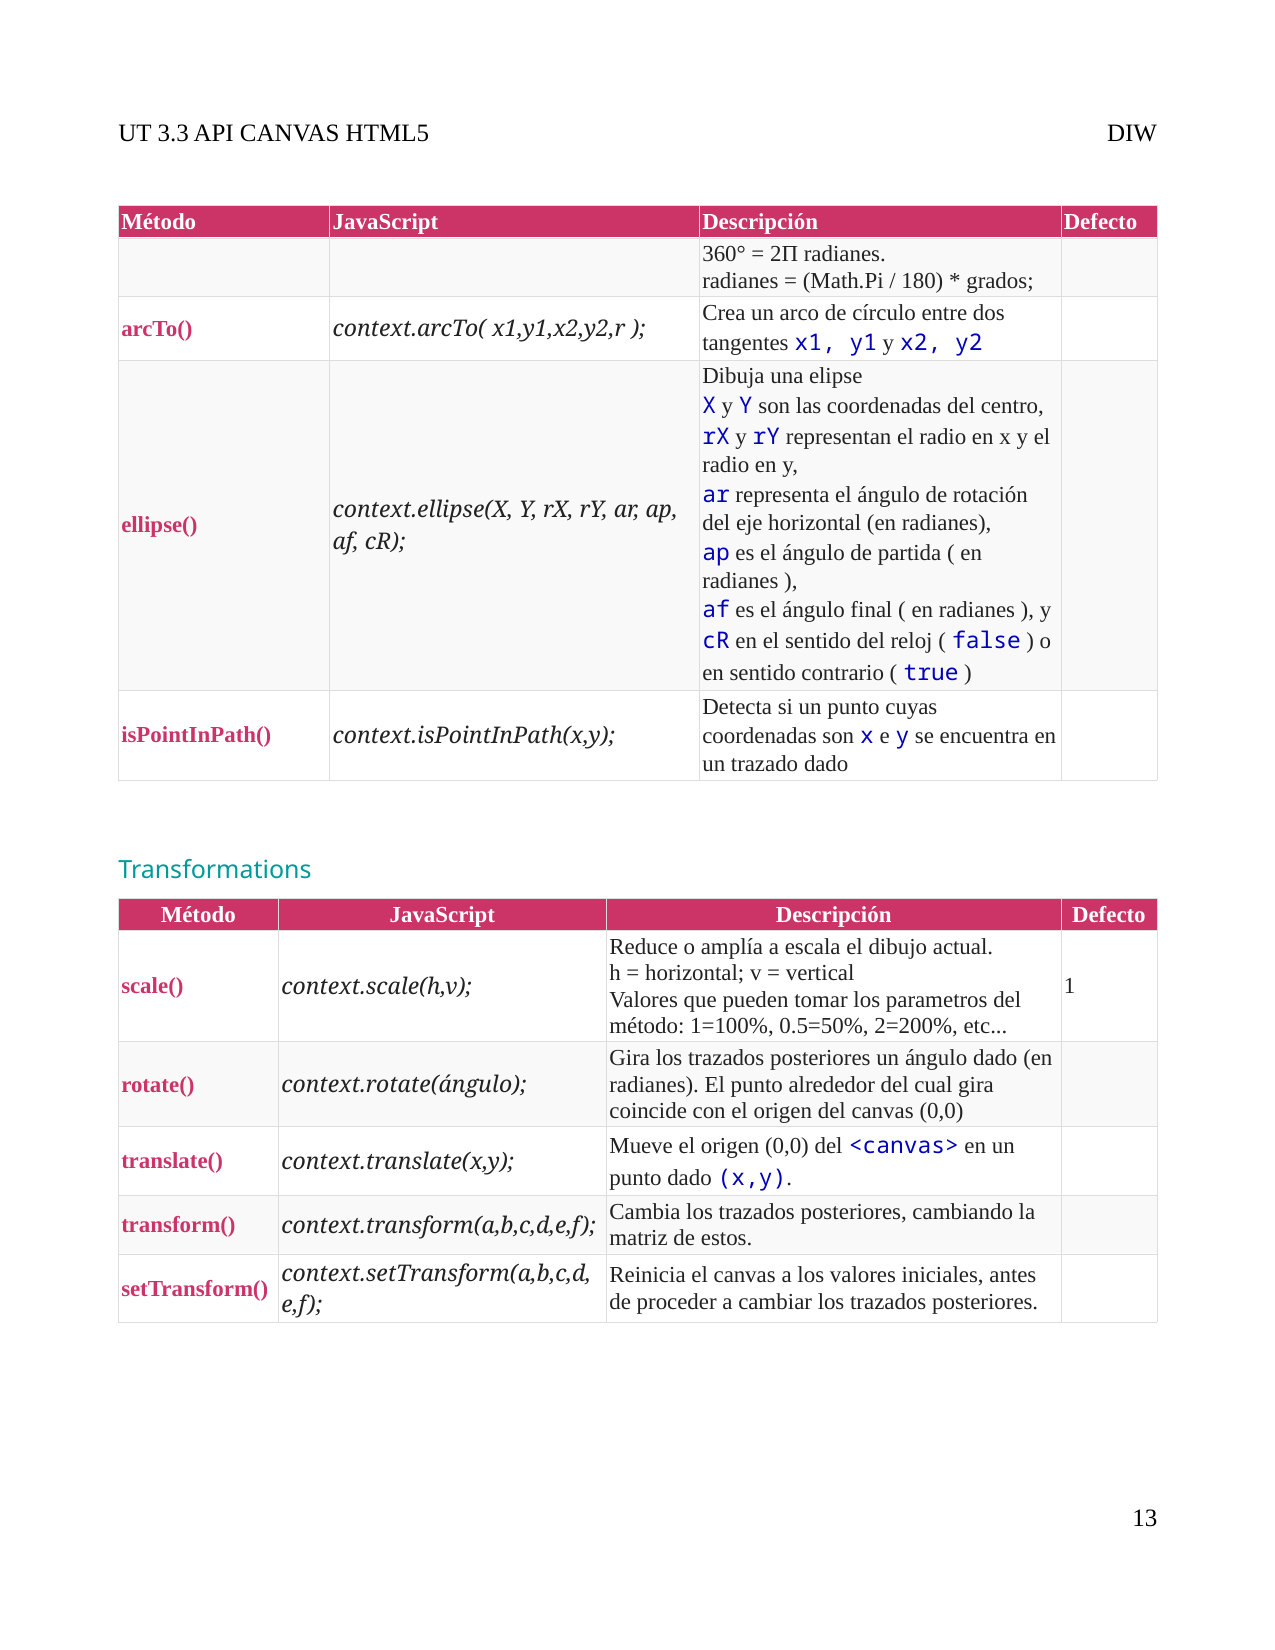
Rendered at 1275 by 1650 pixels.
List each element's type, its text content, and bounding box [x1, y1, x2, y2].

table_cell Crea un arco de círculo entre dos tangentes x1, y1 y x2, y2 [700, 297, 1061, 359]
table_cell context.ellipse(X, Y, rX, rY, ar, ap, af, cR); [330, 361, 699, 690]
table_cell Cambia los trazados posteriores, cambiando la matriz de estos. [607, 1196, 1061, 1253]
table_header JavaScript [330, 206, 699, 237]
table_cell [1062, 1196, 1157, 1253]
table_cell transform() [119, 1196, 278, 1253]
table_cell Mueve el origen (0,0) del <canvas> en un punto dado (x,y). [607, 1127, 1061, 1195]
table_cell Dibuja una elipse X y Y son las coordenadas del centro, rX y rY representan el radio en x y el radio en y, ar representa el ángulo de rotación del eje horizontal (en radianes), ap es el ángulo de partida ( en radianes ), af es el ángulo final ( en radianes ), y cR en el sentido del reloj ( false ) o en sentido contrario ( true ) [700, 361, 1061, 690]
table_cell [1062, 1255, 1157, 1322]
table_header Descripción [700, 206, 1061, 237]
table_cell [1062, 691, 1157, 779]
table_cell 1 [1062, 931, 1157, 1041]
table_cell [1062, 1127, 1157, 1195]
table_header JavaScript [279, 899, 606, 930]
table_cell [1062, 239, 1157, 296]
table_cell 360° = 2Π radianes. radianes = (Math.Pi / 180) * grados; [700, 239, 1061, 296]
table_cell Gira los trazados posteriores un ángulo dado (en radianes). El punto alrededor del cual gira coincide con el origen del canvas (0,0) [607, 1042, 1061, 1126]
table_header Defecto [1062, 206, 1157, 237]
table_cell translate() [119, 1127, 278, 1195]
table_cell [119, 239, 329, 296]
table_cell Reinicia el canvas a los valores iniciales, antes de proceder a cambiar los trazados posteriores. [607, 1255, 1061, 1322]
table_cell context.rotate(ángulo); [279, 1042, 606, 1126]
table_header Descripción [607, 899, 1061, 930]
table_cell [1062, 1042, 1157, 1126]
table_header Método [119, 899, 278, 930]
table_cell arcTo() [119, 297, 329, 359]
table_cell rotate() [119, 1042, 278, 1126]
table_cell ellipse() [119, 361, 329, 690]
table_cell Detecta si un punto cuyas coordenadas son x e y se encuentra en un trazado dado [700, 691, 1061, 779]
table_cell Reduce o amplía a escala el dibujo actual. h = horizontal; v = vertical Valores que pueden tomar los parametros del método: 1=100%, 0.5=50%, 2=200%, etc... [607, 931, 1061, 1041]
subtitle Transformations [118, 851, 1157, 885]
table_cell [1062, 297, 1157, 359]
table_cell isPointInPath() [119, 691, 329, 779]
table_cell context.translate(x,y); [279, 1127, 606, 1195]
table_cell context.scale(h,v); [279, 931, 606, 1041]
table_cell scale() [119, 931, 278, 1041]
table_cell setTransform() [119, 1255, 278, 1322]
table_cell [330, 239, 699, 296]
table_cell context.arcTo( x1,y1,x2,y2,r ); [330, 297, 699, 359]
table_cell [1062, 361, 1157, 690]
table_header Método [119, 206, 329, 237]
table_header Defecto [1062, 899, 1157, 930]
table_cell context.isPointInPath(x,y); [330, 691, 699, 779]
table_cell context.transform(a,b,c,d,e,f); [279, 1196, 606, 1253]
table_cell context.setTransform(a,b,c,d,e,f); [279, 1255, 606, 1322]
